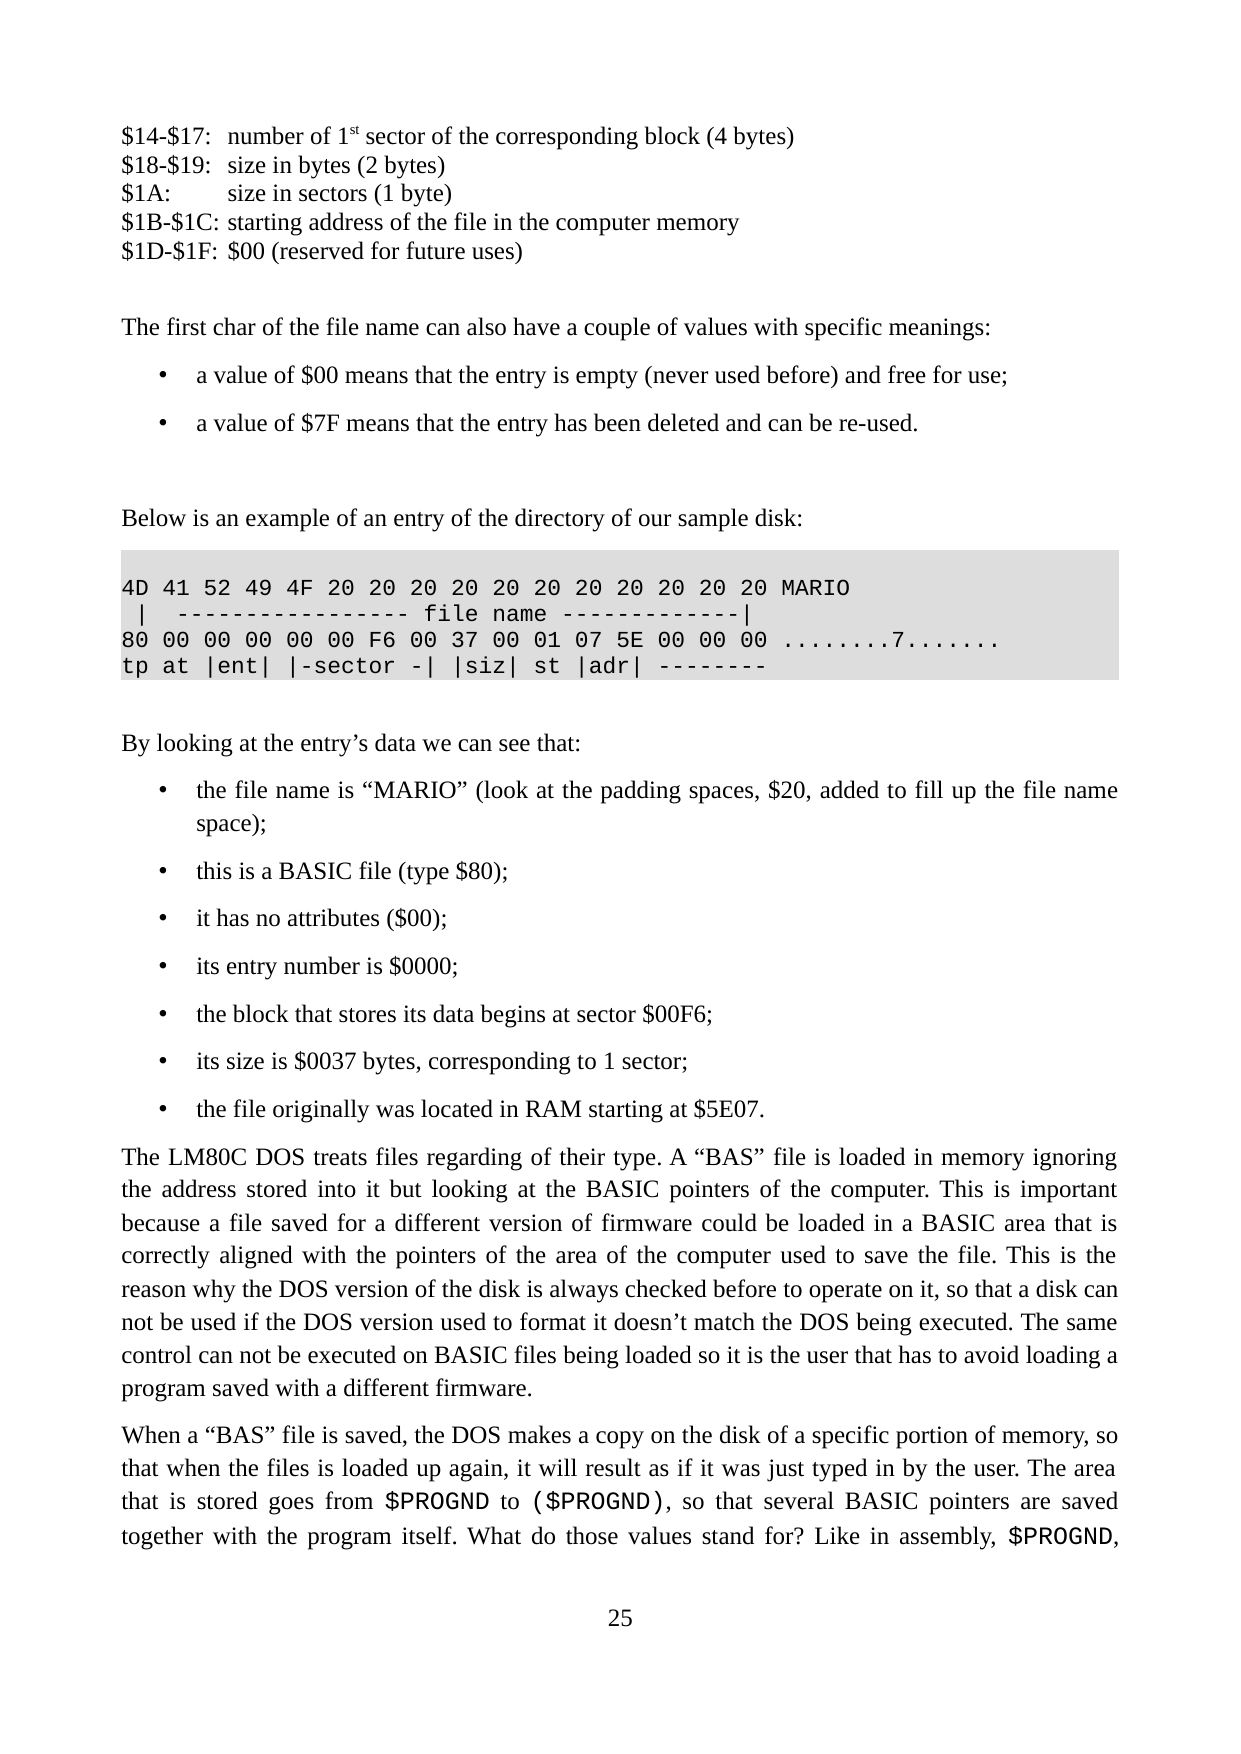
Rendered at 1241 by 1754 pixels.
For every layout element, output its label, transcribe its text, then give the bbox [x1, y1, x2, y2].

text The first char of the file name can also have a couple of values with specific meanings: [121, 312, 1119, 341]
text Below is an example of an entry of the directory of our sample disk: [121, 503, 1119, 532]
text 80 00 00 00 00 00 F6 00 37 00 01 07 5E 00 00 00 ........7....... [1001, 628, 1119, 654]
list a value of $00 means that the entry is empty (never used before) and free for use; [158, 360, 1119, 389]
text $1D-$1F: $00 (reserved for future uses) [121, 236, 1119, 265]
list the file name is “MARIO” (look at the padding spaces, $20, added to fill up the file name space); [158, 775, 1119, 837]
text $1B-$1C: starting address of the file in the computer memory [121, 207, 1119, 236]
list it has no attributes ($00); [158, 903, 1119, 932]
list a value of $7F means that the entry has been deleted and can be re-used. [158, 408, 1119, 436]
list its size is $0037 bytes, corresponding to 1 sector; [158, 1046, 1119, 1075]
list the file originally was located in RAM starting at $5E07. [158, 1094, 1119, 1123]
text tp at |ent| |-sector -| |siz| st |adr| -------- [767, 654, 1119, 680]
list its entry number is $0000; [158, 951, 1119, 980]
text By looking at the entry’s data we can see that: [121, 728, 1119, 756]
list the block that stores its data begins at sector $00F6; [158, 999, 1119, 1027]
text The LM80C DOS treats files regarding of their type. A “BAS” file is loaded in memory ignoring the address stored into it but looking at the BASIC pointers of the computer. This is important because a file saved for a different version of firmware could be loaded in a BASIC area that is correctly aligned with the pointers of the area of the computer used to save the file. This is the reason why the DOS version of the disk is always checked before to operate on it, so that a disk can not be used if the DOS version used to format it doesn’t match the DOS being executed. The same control can not be executed on BASIC files being loaded so it is the user that has to avoid loading a program saved with a different firmware. [121, 1142, 1119, 1401]
text | ----------------- file name -------------| [753, 602, 1119, 628]
text When a “BAS” file is saved, the DOS makes a copy on the disk of a specific portion of memory, so that when the files is loaded up again, it will result as if it was just typed in by the user. The area that is stored goes from $PROGND to ($PROGND), so that several BASIC pointers are saved together with the program itself. What do those values stand for? Like in assembly, $PROGND, [121, 1420, 1119, 1552]
text $18-$19: size in bytes (2 bytes) [121, 150, 1119, 178]
list this is a BASIC file (type $80); [158, 856, 1119, 885]
text $14-$17: number of 1st sector of the corresponding block (4 bytes) [121, 121, 1119, 150]
text $1A: size in sectors (1 byte) [121, 178, 1119, 207]
text 4D 41 52 49 4F 20 20 20 20 20 20 20 20 20 20 20 MARIO [1001, 576, 1119, 602]
